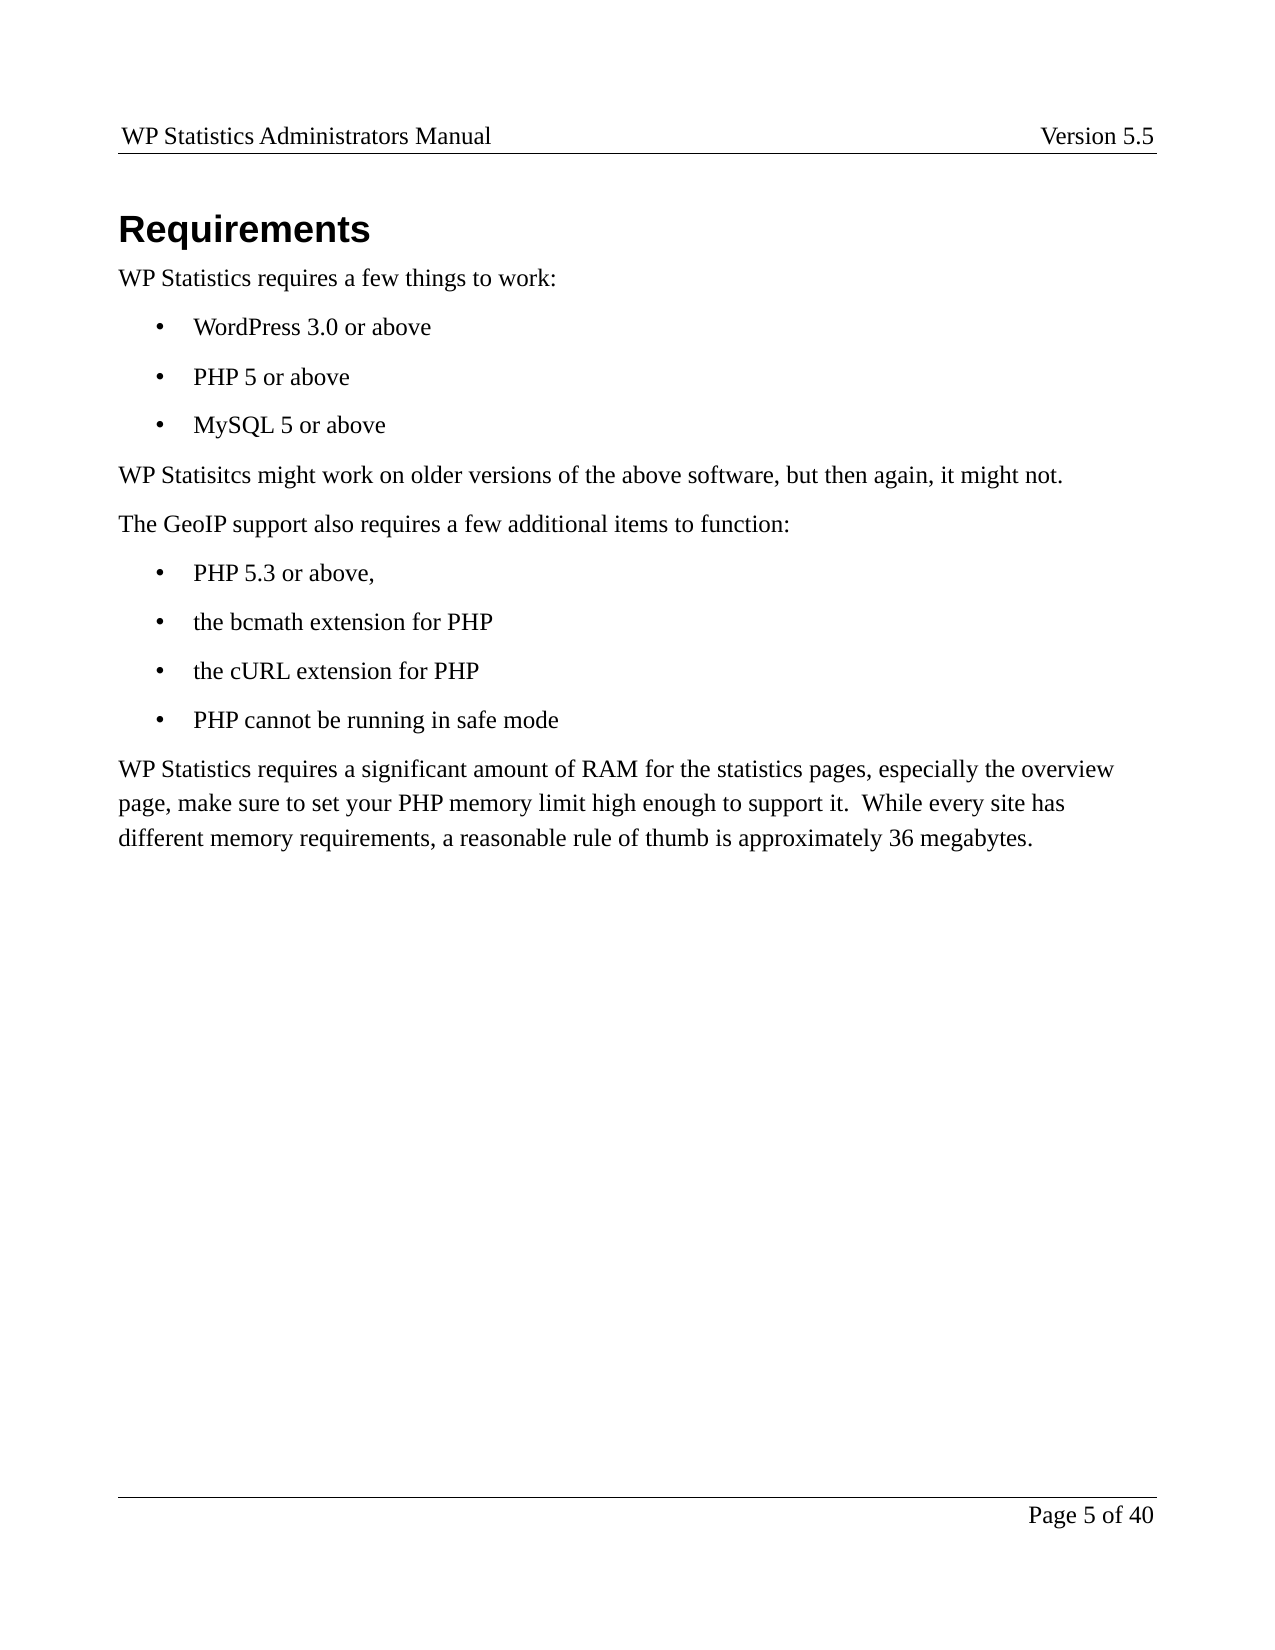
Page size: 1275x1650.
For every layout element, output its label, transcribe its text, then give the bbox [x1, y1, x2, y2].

text The GeoIP support also requires a few additional items to function: [118, 509, 1157, 537]
text WP Statistics requires a few things to work: [118, 263, 1157, 292]
list the bcmath extension for PHP [156, 607, 1157, 636]
list MySQL 5 or above [156, 411, 1157, 439]
text WP Statistics requires a significant amount of RAM for the statistics pages, especially the overview page, make sure to set your PHP memory limit high enough to support it. While every site has different memory requirements, a reasonable rule of thumb is approximately 36 megabytes. [118, 754, 1157, 852]
list the cURL extension for PHP [156, 656, 1157, 685]
list WordPress 3.0 or above [156, 312, 1157, 341]
list PHP 5 or above [156, 362, 1157, 390]
text WP Statisitcs might work on older versions of the above software, but then again, it might not. [118, 460, 1157, 488]
list PHP 5.3 or above, [156, 558, 1157, 587]
subtitle Requirements [118, 207, 1157, 251]
list PHP cannot be running in safe mode [156, 705, 1157, 734]
